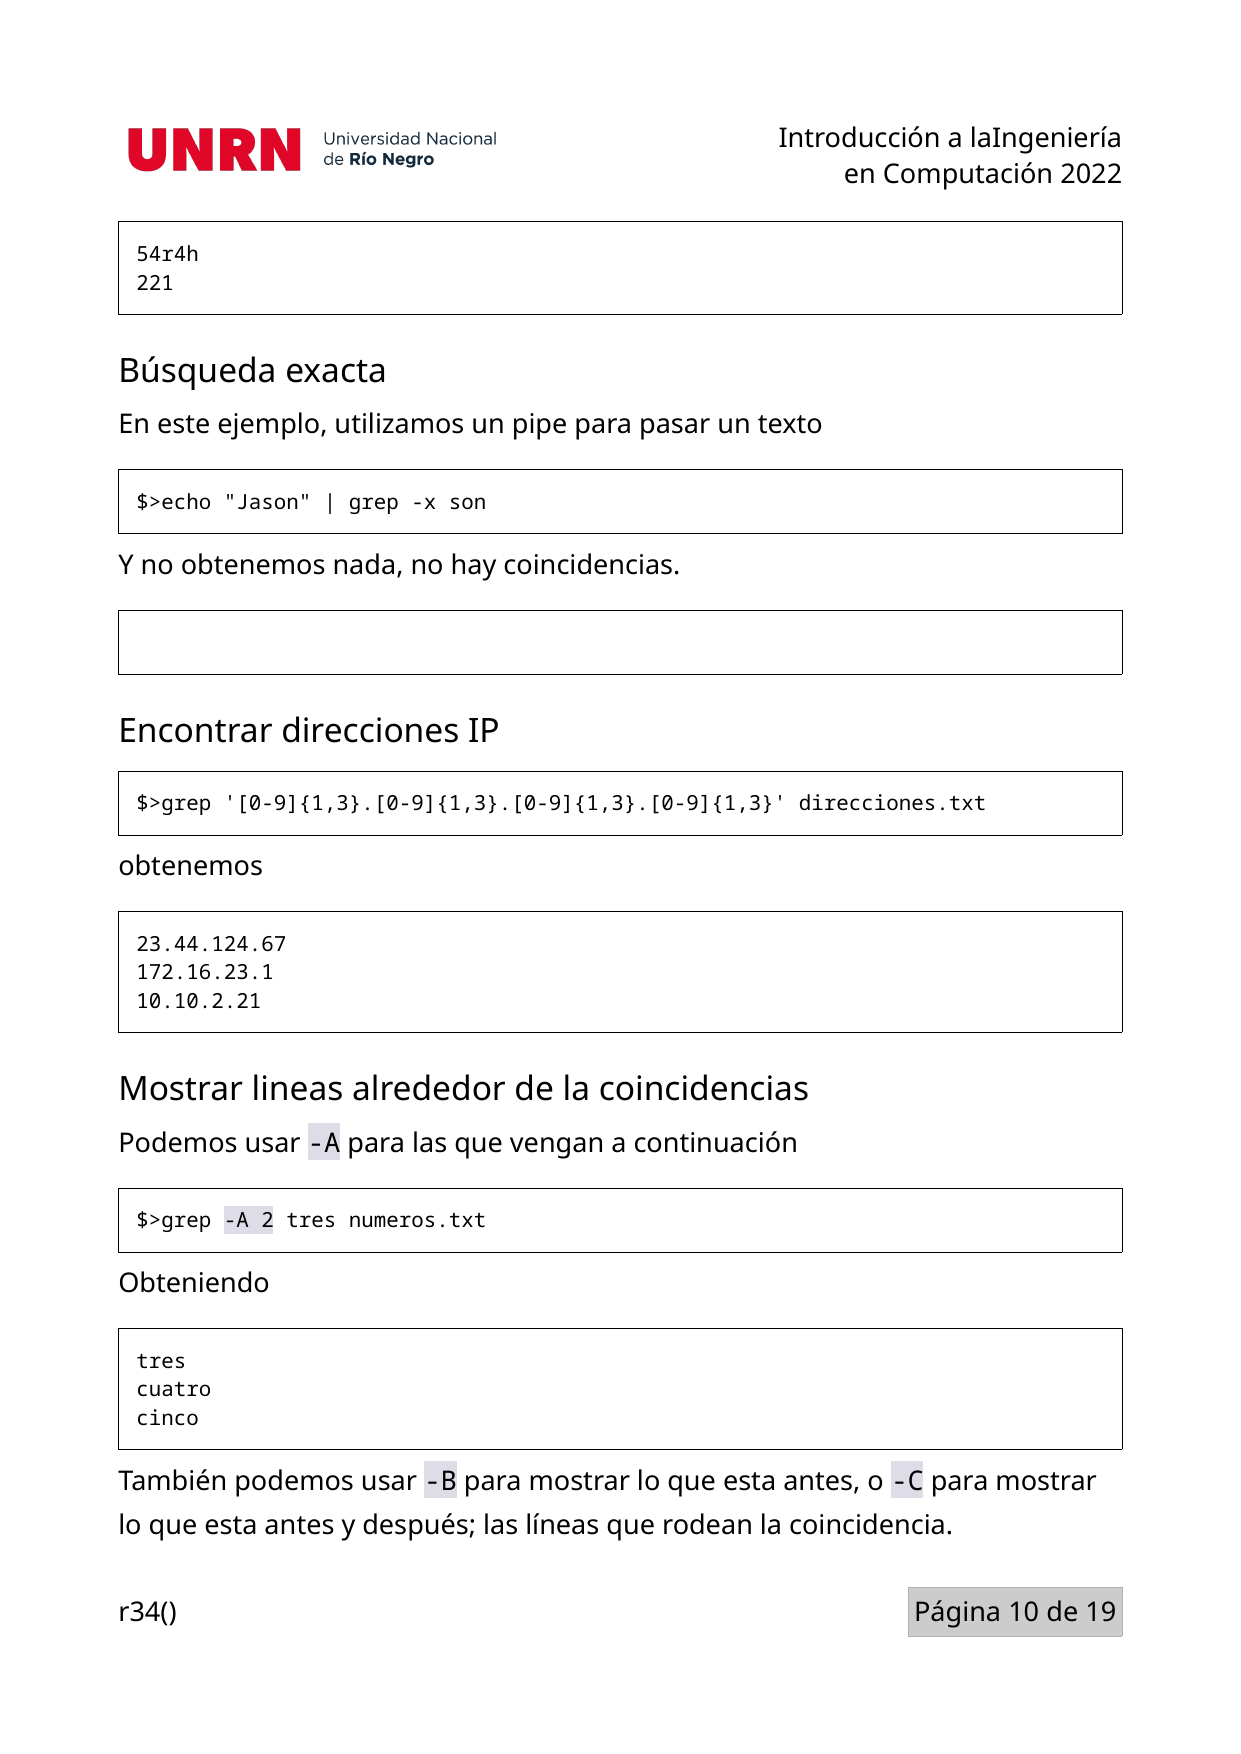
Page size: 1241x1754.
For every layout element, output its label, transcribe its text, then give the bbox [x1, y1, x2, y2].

subtitle Búsqueda exacta [118, 346, 1122, 392]
text Podemos usar -A para las que vengan a continuación [340, 1123, 1122, 1160]
text Podemos usar -A para las que vengan a continuación [118, 1123, 308, 1160]
text También podemos usar -B para mostrar lo que esta antes, o -C para mostrar lo que esta antes y después; las líneas que rodean la coincidencia. [118, 1461, 1122, 1542]
text En este ejemplo, utilizamos un pipe para pasar un texto [118, 405, 1122, 442]
text obtenemos [118, 847, 1122, 883]
text Obteniendo [118, 1263, 1122, 1300]
picture [118, 118, 505, 180]
text $>grep -A 2 tres numeros.txt [119, 1189, 1122, 1252]
text Y no obtenemos nada, no hay coincidencias. [118, 545, 1122, 582]
text cuatro [119, 1357, 1122, 1385]
text tres [119, 1329, 1122, 1357]
text 172.16.23.1 [119, 940, 1122, 968]
text 10.10.2.21 [119, 968, 1122, 1032]
text $>grep '[0-9]{1,3}.[0-9]{1,3}.[0-9]{1,3}.[0-9]{1,3}' direcciones.txt [119, 772, 1122, 835]
subtitle Mostrar lineas alrededor de la coincidencias [118, 1065, 1122, 1111]
text 23.44.124.67 [119, 912, 1122, 940]
text $>echo "Jason" | grep -x son [119, 470, 1122, 533]
text 221 [119, 250, 1122, 314]
subtitle Encontrar direcciones IP [118, 707, 1122, 752]
text cinco [119, 1385, 1122, 1449]
text 54r4h [119, 222, 1122, 250]
